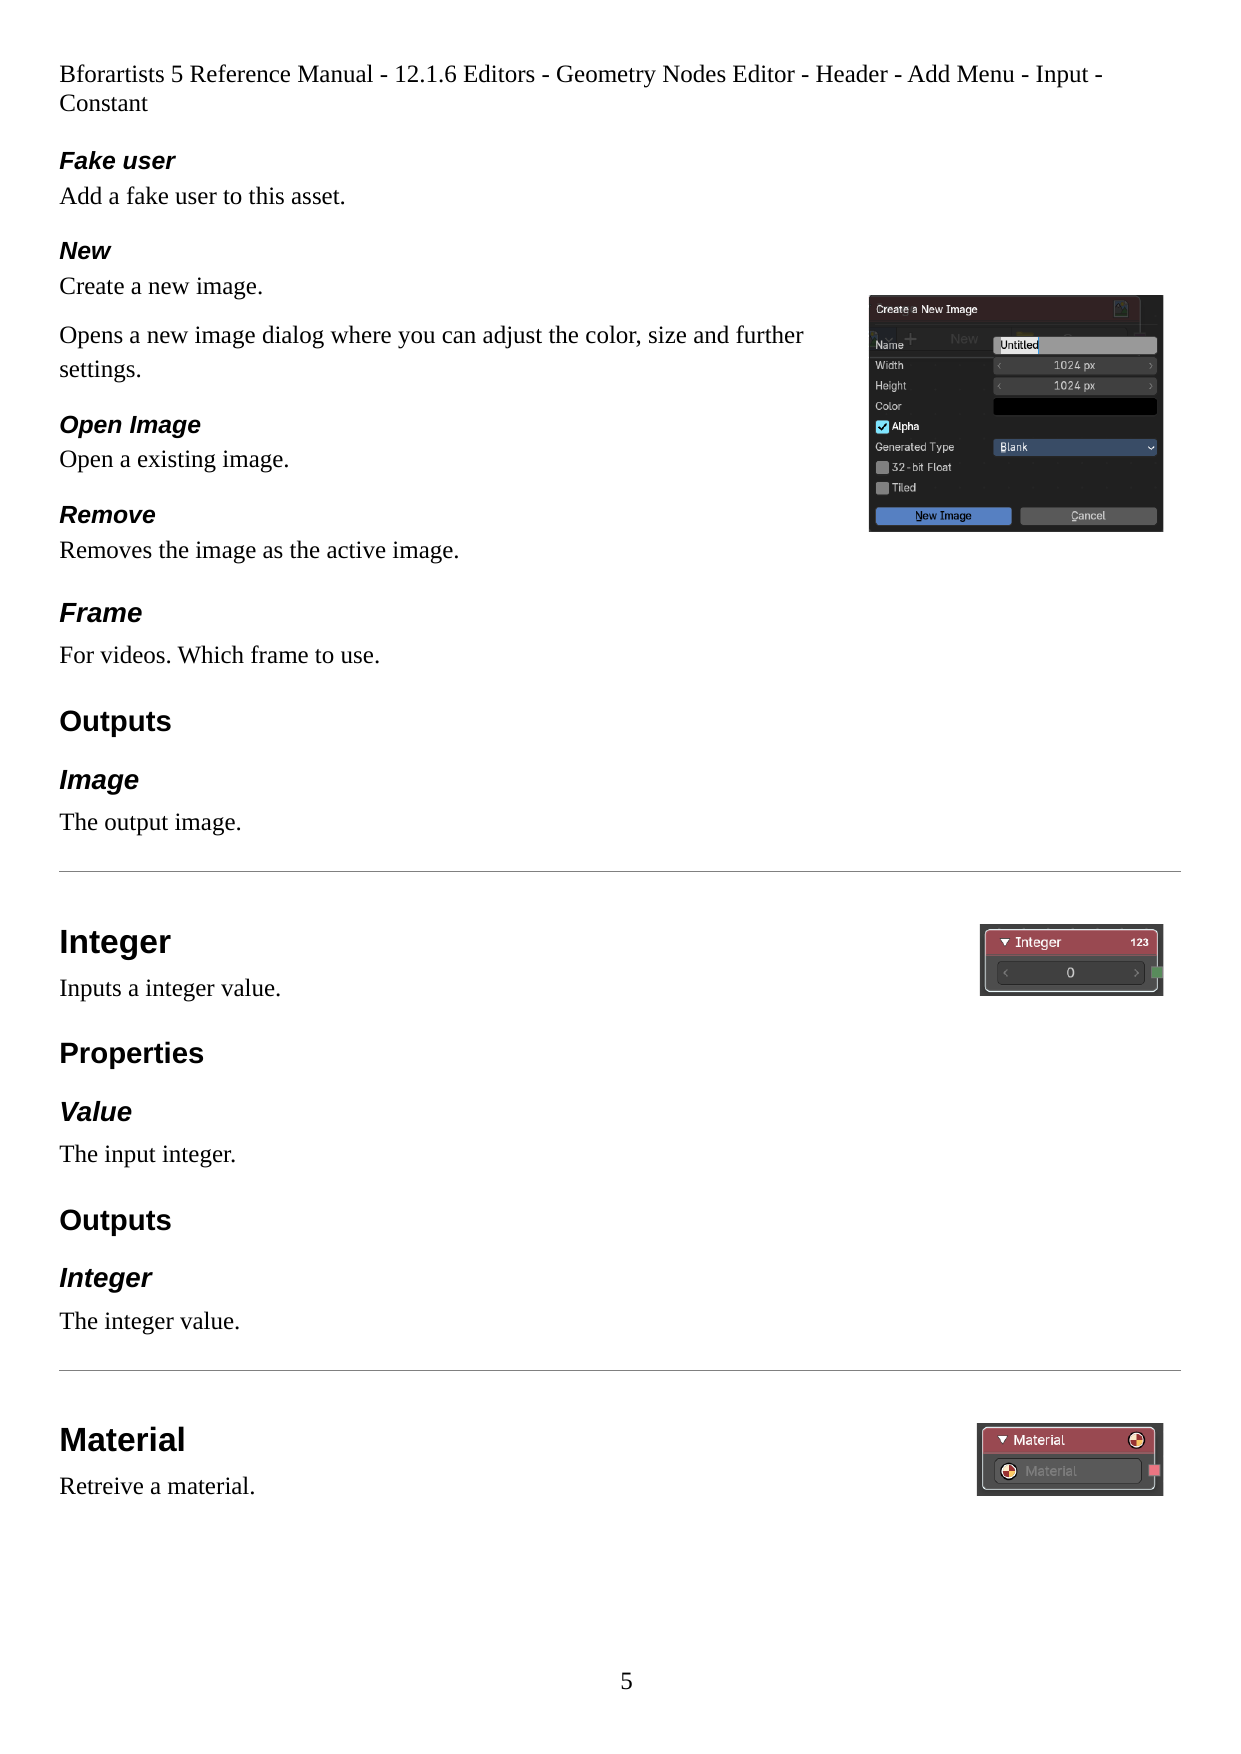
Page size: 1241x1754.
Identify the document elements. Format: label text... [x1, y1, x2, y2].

picture [868, 295, 1164, 532]
text The integer value. [59, 1306, 1181, 1335]
subtitle Remove [59, 500, 868, 528]
subtitle Properties [59, 1036, 1181, 1070]
subtitle Outputs [59, 1203, 1181, 1237]
text Removes the image as the active image. [59, 535, 1181, 563]
subtitle Frame [59, 596, 1181, 628]
subtitle Integer [59, 1262, 1181, 1294]
text Create a new image. [59, 271, 1181, 300]
text The output image. [59, 807, 1181, 836]
picture [979, 924, 1164, 996]
text For videos. Which frame to use. [59, 641, 1181, 669]
picture [976, 1423, 1164, 1496]
subtitle Outputs [59, 704, 1181, 738]
subtitle [1164, 410, 1181, 438]
subtitle New [59, 236, 1181, 265]
text [1164, 444, 1181, 473]
text Inputs a integer value. [59, 973, 1181, 1001]
subtitle Value [59, 1095, 1181, 1127]
text Retreive a material. [59, 1471, 1181, 1500]
subtitle Material [59, 1420, 1181, 1459]
text Open a existing image. [59, 444, 868, 473]
text Add a fake user to this asset. [59, 181, 1181, 209]
text Opens a new image dialog where you can adjust the color, size and further settings. [59, 320, 868, 383]
text The input integer. [59, 1139, 1181, 1168]
subtitle Open Image [59, 410, 868, 438]
subtitle Image [59, 763, 1181, 795]
subtitle [1164, 500, 1181, 528]
subtitle Integer [59, 921, 1181, 960]
subtitle Fake user [59, 146, 1181, 174]
